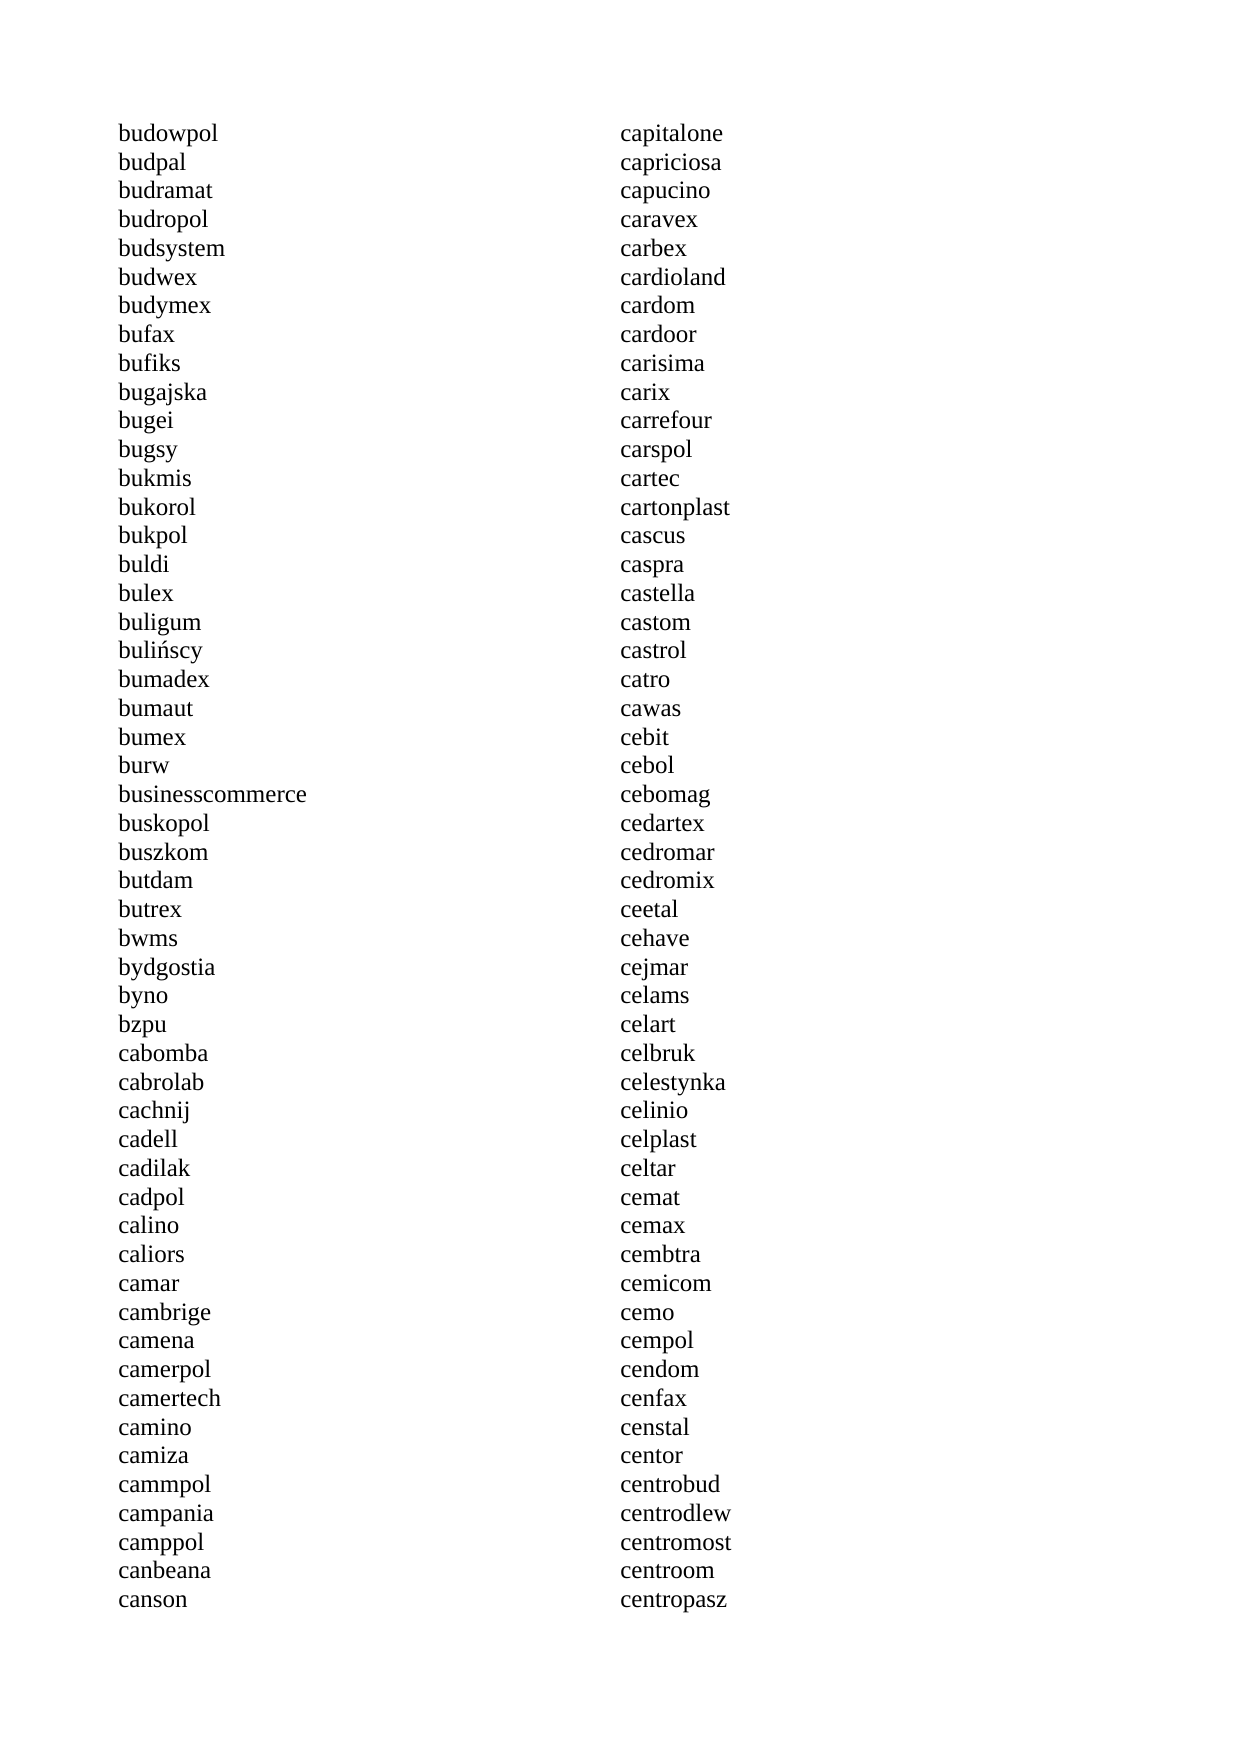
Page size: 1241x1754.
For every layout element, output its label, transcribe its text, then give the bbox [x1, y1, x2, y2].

text cardom [620, 291, 1122, 319]
text cemax [620, 1211, 1122, 1239]
text bugsy [118, 434, 620, 463]
text campania [118, 1498, 620, 1527]
text camerpol [118, 1354, 620, 1383]
text camiza [118, 1441, 620, 1469]
text carisima [620, 348, 1122, 377]
text bumadex [118, 664, 620, 693]
text cemat [620, 1182, 1122, 1211]
text bukmis [118, 463, 620, 492]
text buskopol [118, 808, 620, 837]
text capriciosa [620, 147, 1122, 176]
text cedartex [620, 808, 1122, 837]
text capucino [620, 176, 1122, 204]
text cartonplast [620, 492, 1122, 521]
text bukpol [118, 521, 620, 549]
text castrol [620, 636, 1122, 664]
text castella [620, 578, 1122, 607]
text centroom [620, 1556, 1122, 1584]
text cebomag [620, 779, 1122, 808]
text butdam [118, 866, 620, 894]
text cadilak [118, 1153, 620, 1182]
text cenfax [620, 1383, 1122, 1412]
text caspra [620, 549, 1122, 578]
text cembtra [620, 1239, 1122, 1268]
text cadell [118, 1124, 620, 1153]
text butrex [118, 894, 620, 923]
text cempol [620, 1326, 1122, 1354]
text budwex [118, 262, 620, 291]
text cemo [620, 1297, 1122, 1326]
text camertech [118, 1383, 620, 1412]
text bumex [118, 722, 620, 751]
text caliors [118, 1239, 620, 1268]
text celart [620, 1009, 1122, 1038]
text camar [118, 1268, 620, 1297]
text carix [620, 377, 1122, 406]
text cabrolab [118, 1067, 620, 1096]
text budpal [118, 147, 620, 176]
text cebit [620, 722, 1122, 751]
text cendom [620, 1354, 1122, 1383]
text celplast [620, 1124, 1122, 1153]
text buldi [118, 549, 620, 578]
text ceetal [620, 894, 1122, 923]
text budowpol [118, 118, 620, 147]
text bufiks [118, 348, 620, 377]
text centor [620, 1441, 1122, 1469]
text buszkom [118, 837, 620, 866]
text bukorol [118, 492, 620, 521]
text bugei [118, 406, 620, 434]
text centrodlew [620, 1498, 1122, 1527]
text bufax [118, 319, 620, 348]
text bumaut [118, 693, 620, 722]
text cedromix [620, 866, 1122, 894]
text cemicom [620, 1268, 1122, 1297]
text centrobud [620, 1469, 1122, 1498]
text cambrige [118, 1297, 620, 1326]
text celinio [620, 1096, 1122, 1124]
text budymex [118, 291, 620, 319]
text cachnij [118, 1096, 620, 1124]
text bulex [118, 578, 620, 607]
text cascus [620, 521, 1122, 549]
text budsystem [118, 233, 620, 262]
text cawas [620, 693, 1122, 722]
text capitalone [620, 118, 1122, 147]
text calino [118, 1211, 620, 1239]
text censtal [620, 1412, 1122, 1441]
text byno [118, 981, 620, 1009]
text burw [118, 751, 620, 779]
text canson [118, 1584, 620, 1613]
text carbex [620, 233, 1122, 262]
text bydgostia [118, 952, 620, 981]
text castom [620, 607, 1122, 636]
text celestynka [620, 1067, 1122, 1096]
text camino [118, 1412, 620, 1441]
text bzpu [118, 1009, 620, 1038]
text canbeana [118, 1556, 620, 1584]
text centromost [620, 1527, 1122, 1556]
text celams [620, 981, 1122, 1009]
text budropol [118, 204, 620, 233]
text celtar [620, 1153, 1122, 1182]
text cejmar [620, 952, 1122, 981]
text budramat [118, 176, 620, 204]
text cartec [620, 463, 1122, 492]
text buligum [118, 607, 620, 636]
text cammpol [118, 1469, 620, 1498]
text bugajska [118, 377, 620, 406]
text businesscommerce [118, 779, 620, 808]
text caravex [620, 204, 1122, 233]
text cardioland [620, 262, 1122, 291]
text carrefour [620, 406, 1122, 434]
text cabomba [118, 1038, 620, 1067]
text camppol [118, 1527, 620, 1556]
text bulińscy [118, 636, 620, 664]
text cadpol [118, 1182, 620, 1211]
text celbruk [620, 1038, 1122, 1067]
text cehave [620, 923, 1122, 952]
text bwms [118, 923, 620, 952]
text camena [118, 1326, 620, 1354]
text catro [620, 664, 1122, 693]
text cedromar [620, 837, 1122, 866]
text cardoor [620, 319, 1122, 348]
text cebol [620, 751, 1122, 779]
text centropasz [620, 1584, 1122, 1613]
text carspol [620, 434, 1122, 463]
